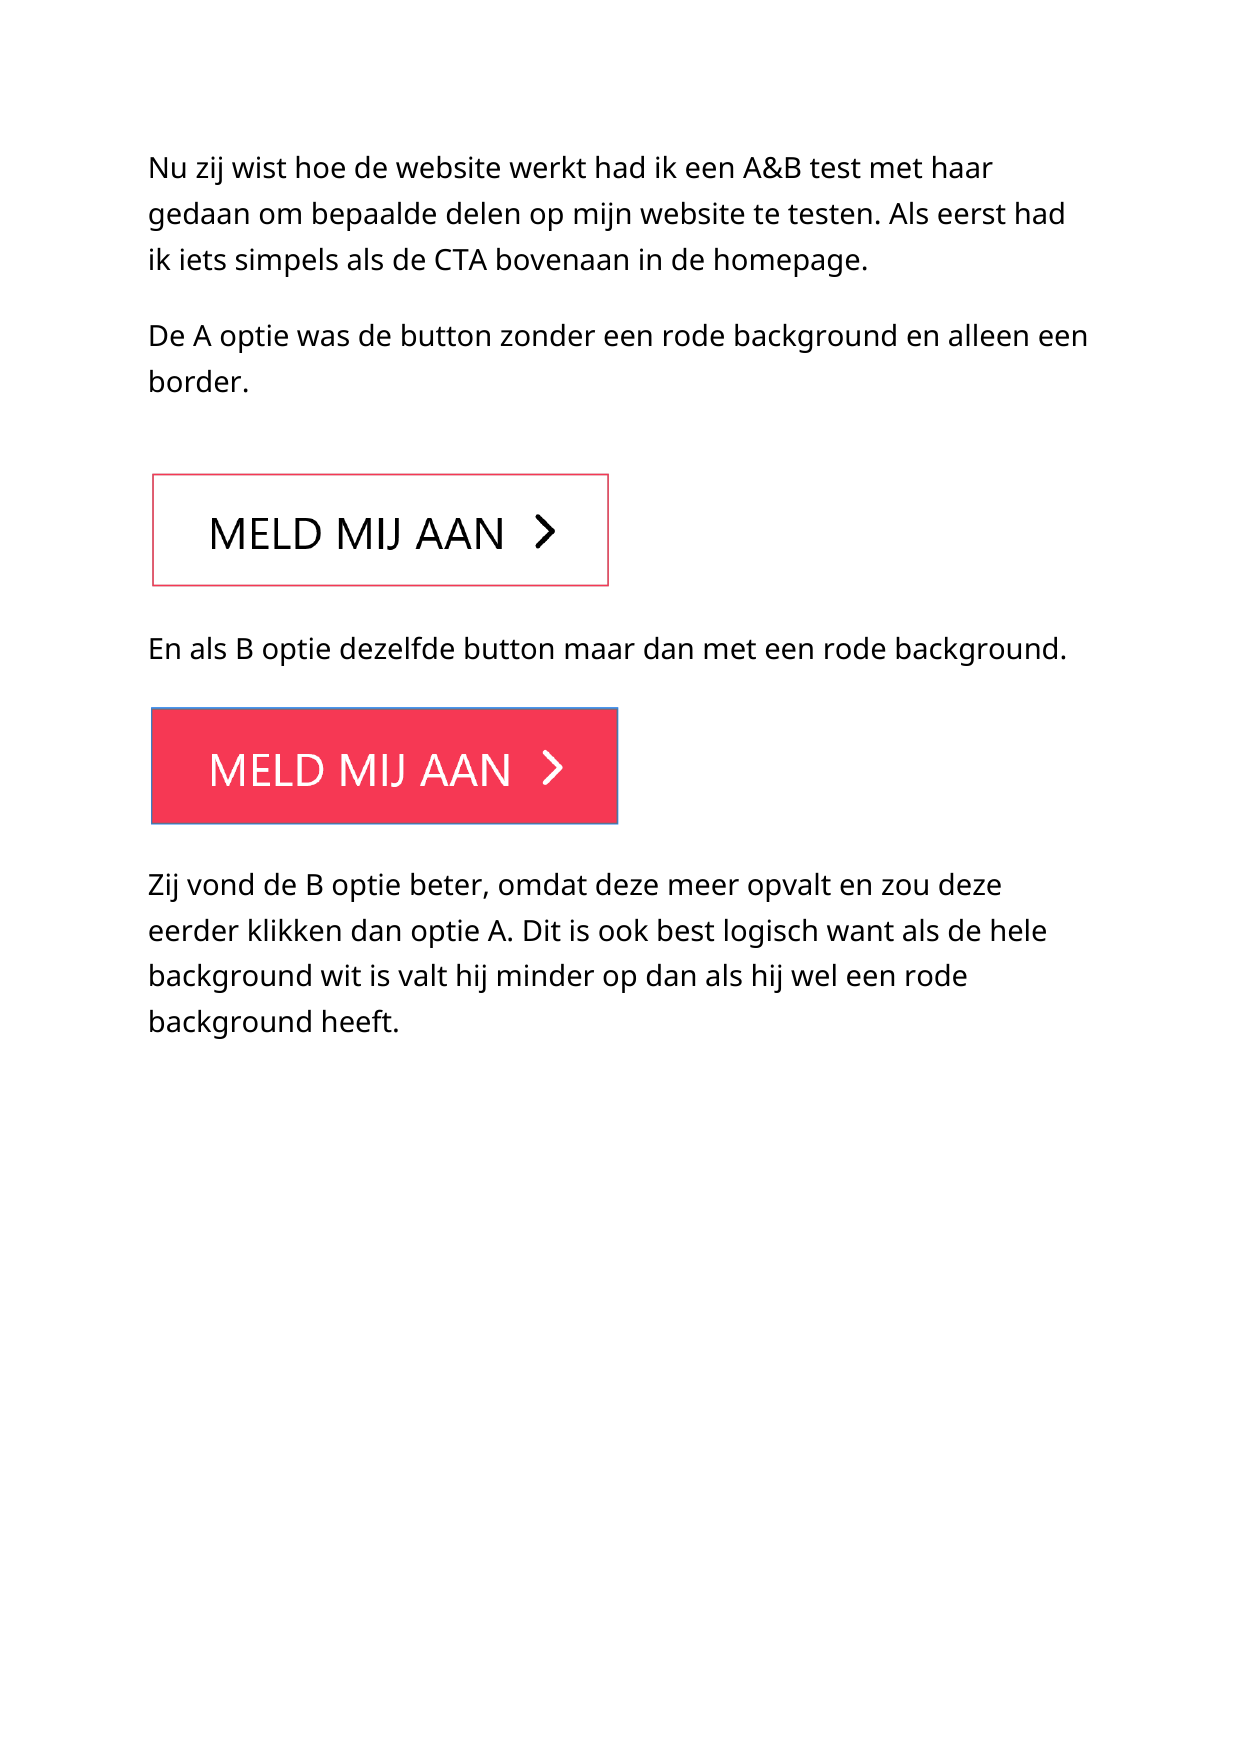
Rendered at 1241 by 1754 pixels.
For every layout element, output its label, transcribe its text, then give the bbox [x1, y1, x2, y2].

text De A optie was de button zonder een rode background en alleen een border. [148, 316, 1093, 401]
text Nu zij wist hoe de website werkt had ik een A&B test met haar gedaan om bepaalde delen op mijn website te testen. Als eerst had ik iets simpels als de CTA bovenaan in de homepage. [148, 148, 1093, 278]
text Zij vond de B optie beter, omdat deze meer opvalt en zou deze eerder klikken dan optie A. Dit is ook best logisch want als de hele background wit is valt hij minder op dan als hij wel een rode background heeft. [148, 864, 1093, 1041]
text En als B optie dezelfde button maar dan met een rode background. [148, 628, 1093, 668]
